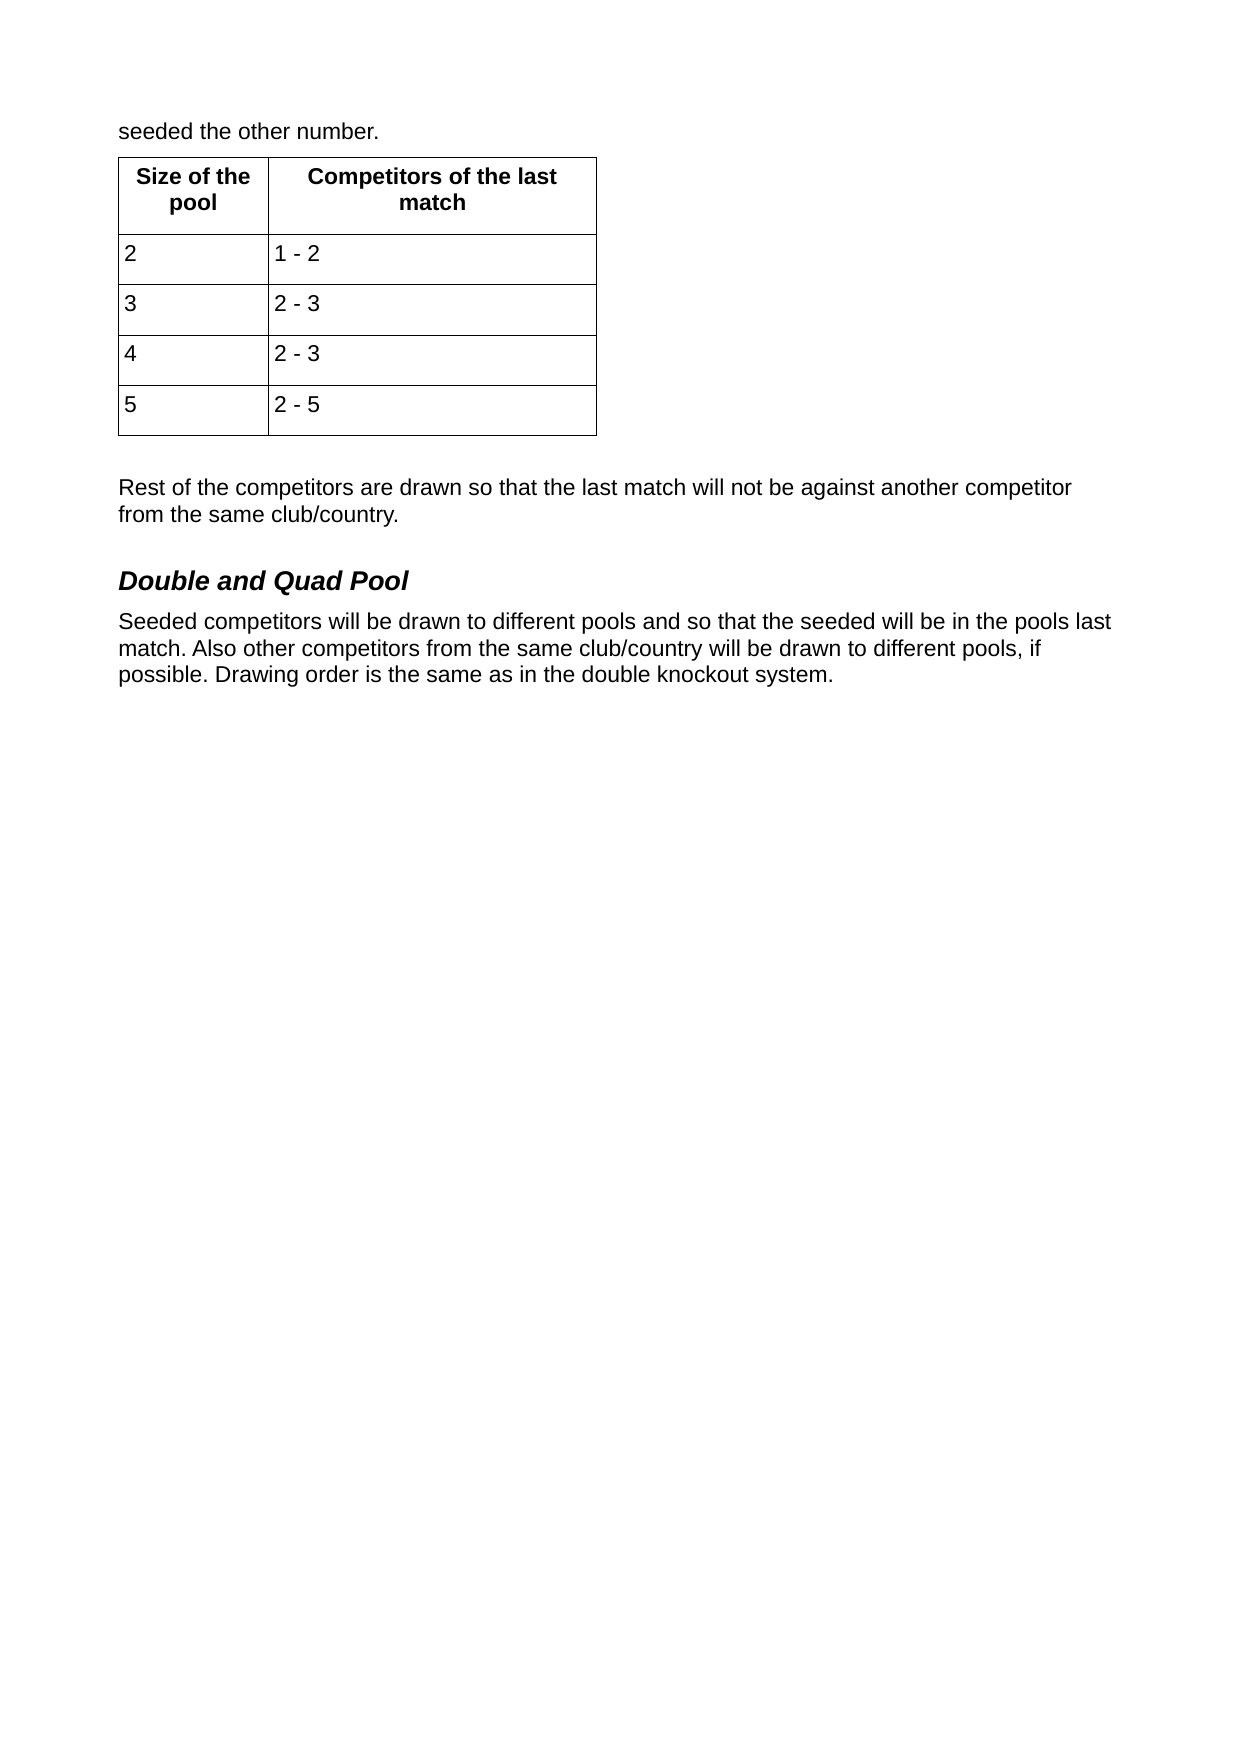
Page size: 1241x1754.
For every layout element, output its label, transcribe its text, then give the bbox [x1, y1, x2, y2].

table_cell 3 [119, 285, 268, 334]
table_cell 2 - 5 [269, 386, 596, 435]
table_cell 1 - 2 [269, 235, 596, 284]
table_cell 2 - 3 [269, 285, 596, 334]
text Seeded competitors will be drawn to different pools and so that the seeded will be in the pools last match. Also other competitors from the same club/country will be drawn to different pools, if possible. Drawing order is the same as in the double knockout system. [118, 608, 1122, 687]
table_cell 2 [119, 235, 268, 284]
table_cell 4 [119, 336, 268, 385]
text Rest of the competitors are drawn so that the last match will not be against another competitor from the same club/country. [118, 474, 1122, 527]
table_cell 5 [119, 386, 268, 435]
table_header Size of the pool [119, 158, 268, 234]
table_header Competitors of the last match [269, 158, 596, 234]
table_cell 2 - 3 [269, 336, 596, 385]
subtitle Double and Quad Pool [118, 564, 1122, 596]
text seeded the other number. [118, 118, 1122, 144]
